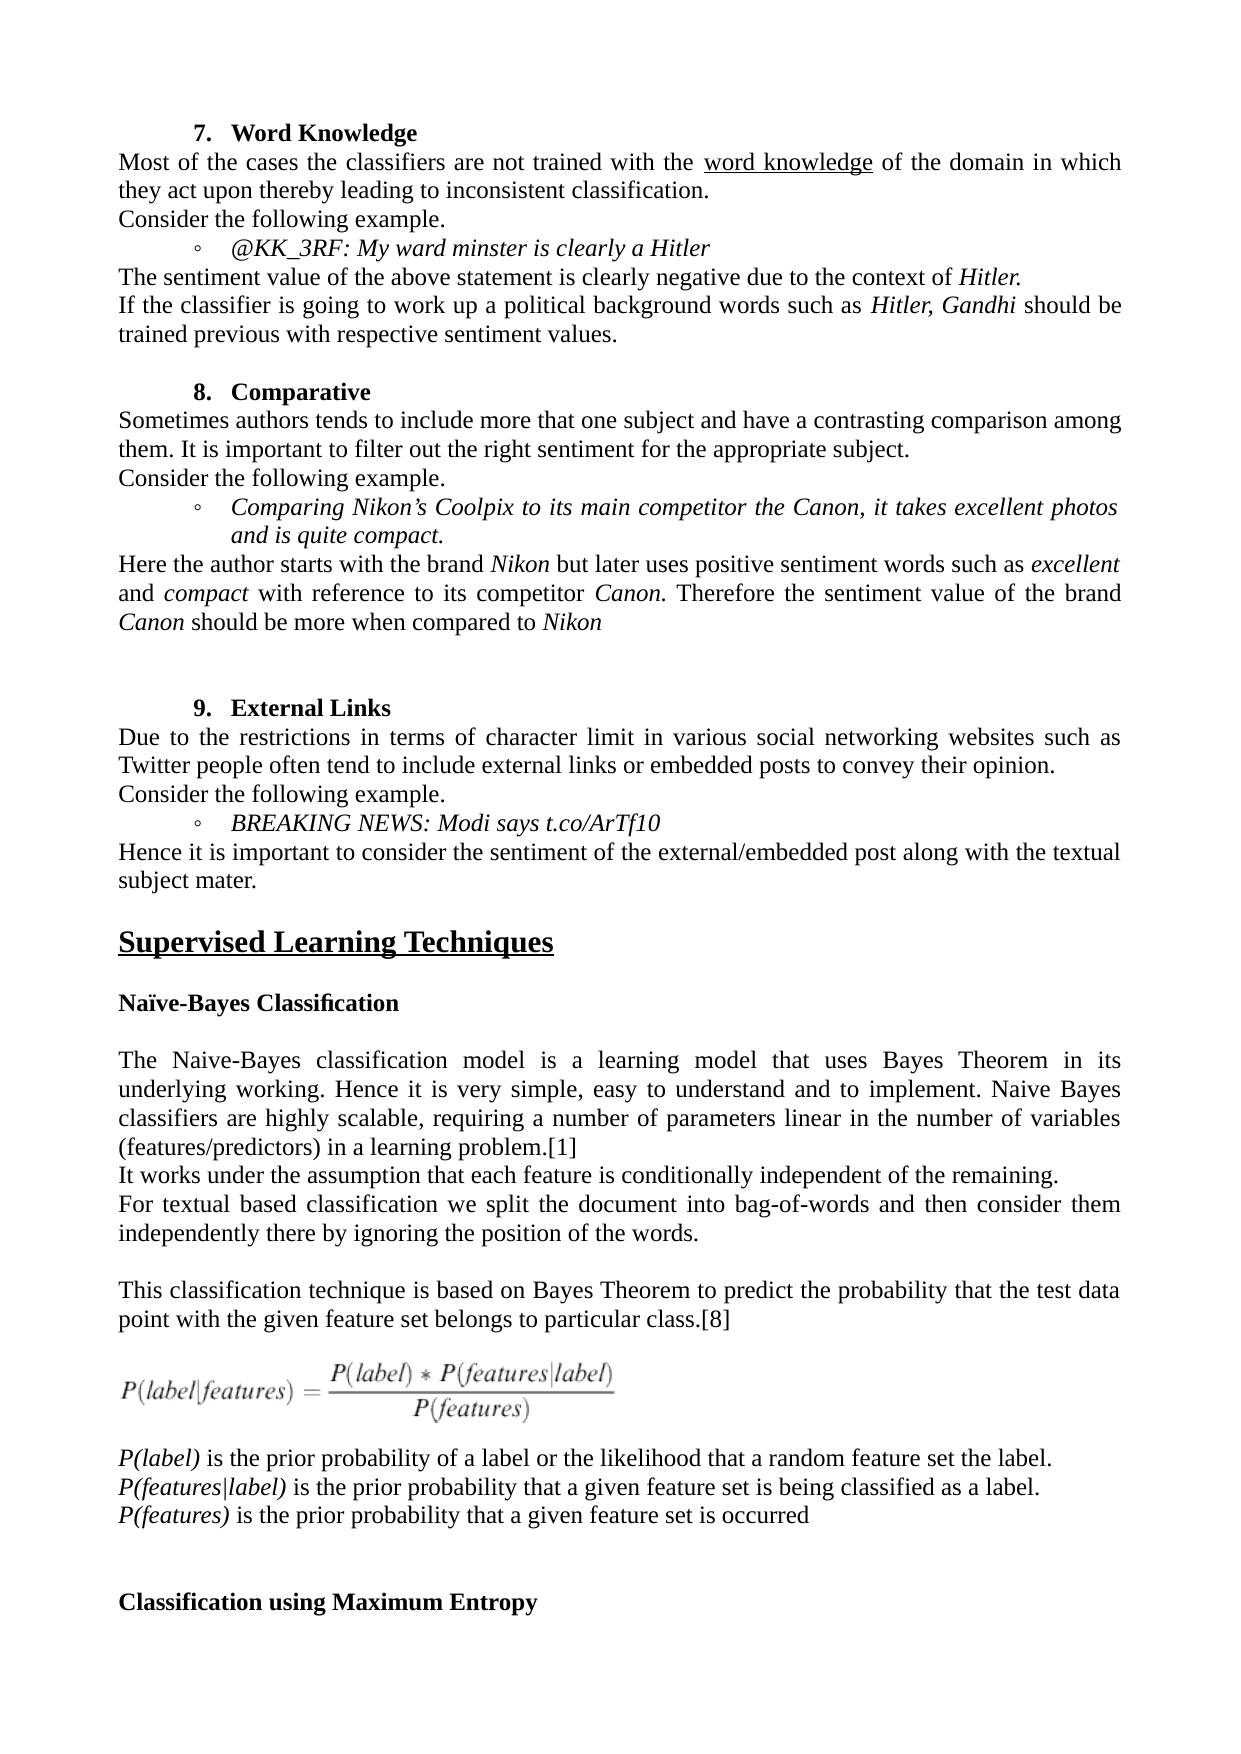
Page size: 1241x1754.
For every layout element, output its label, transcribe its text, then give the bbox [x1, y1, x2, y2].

text Hence it is important to consider the sentiment of the external/embedded post along with the textual subject mater. [118, 837, 1122, 894]
text Here the author starts with the brand Nikon but later uses positive sentiment words such as excellent and compact with reference to its competitor Canon. Therefore the sentiment value of the brand Canon should be more when compared to Nikon [118, 549, 1122, 636]
text Consider the following example. [118, 204, 1122, 233]
text Consider the following example. [118, 463, 1122, 492]
text Supervised Learning Techniques [118, 923, 1122, 959]
list @KK_3RF: My ward minster is clearly a Hitler [193, 233, 1122, 262]
text Sometimes authors tends to include more that one subject and have a contrasting comparison among them. It is important to filter out the right sentiment for the appropriate subject. [118, 406, 1122, 463]
text The sentiment value of the above statement is clearly negative due to the context of Hitler. [118, 262, 1122, 291]
text P(features) is the prior probability that a given feature set is occurred [118, 1500, 1122, 1529]
text It works under the assumption that each feature is conditionally independent of the remaining. [118, 1160, 1122, 1189]
text Naïve-Bayes Classiﬁcation [118, 988, 1122, 1017]
text For textual based classification we split the document into bag-of-words and then consider them independently there by ignoring the position of the words. [118, 1189, 1122, 1247]
text If the classifier is going to work up a political background words such as Hitler, Gandhi should be trained previous with respective sentiment values. [118, 291, 1122, 348]
list BREAKING NEWS: Modi says t.co/ArTf10 [193, 808, 1122, 837]
text Consider the following example. [118, 779, 1122, 808]
text P(label) is the prior probability of a label or the likelihood that a random feature set the label. [118, 1443, 1122, 1472]
text Due to the restrictions in terms of character limit in various social networking websites such as Twitter people often tend to include external links or embedded posts to convey their opinion. [118, 722, 1122, 779]
text P(features|label) is the prior probability that a given feature set is being classified as a label. [118, 1472, 1122, 1500]
list External Links [193, 693, 1122, 722]
list Comparing Nikon’s Coolpix to its main competitor the Canon, it takes excellent photos and is quite compact. [193, 492, 1122, 549]
list Word Knowledge [193, 118, 1122, 147]
text This classification technique is based on Bayes Theorem to predict the probability that the test data point with the given feature set belongs to particular class.[8] [118, 1275, 1122, 1333]
list Comparative [193, 377, 1122, 406]
text Most of the cases the classifiers are not trained with the word knowledge of the domain in which they act upon thereby leading to inconsistent classification. [118, 147, 1122, 204]
text The Naive-Bayes classification model is a learning model that uses Bayes Theorem in its underlying working. Hence it is very simple, easy to understand and to implement. Naive Bayes classifiers are highly scalable, requiring a number of parameters linear in the number of variables (features/predictors) in a learning problem.[1] [118, 1045, 1122, 1160]
text Classification using Maximum Entropy [118, 1587, 1122, 1615]
